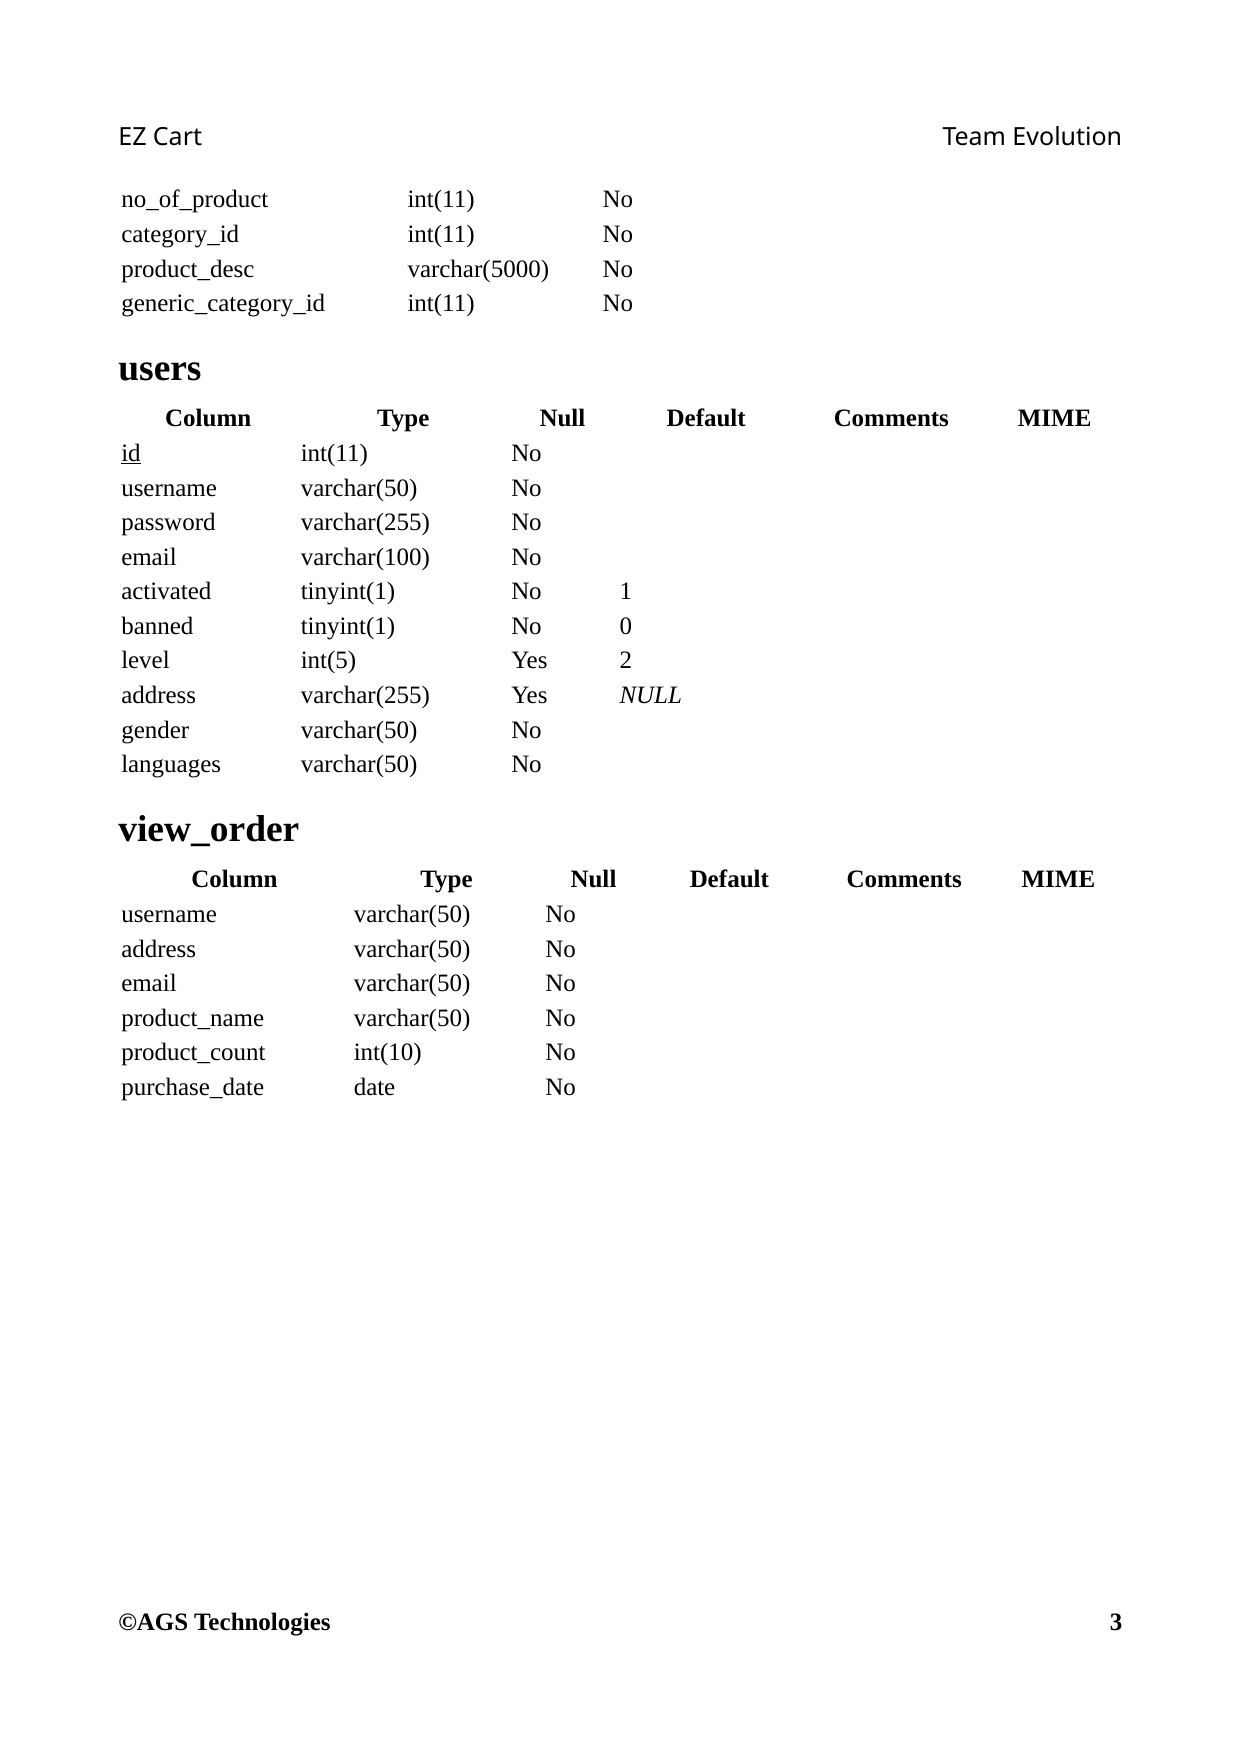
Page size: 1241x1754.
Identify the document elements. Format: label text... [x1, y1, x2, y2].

table_cell No [508, 746, 616, 781]
table_cell [994, 1035, 1122, 1069]
table_cell [645, 965, 814, 1000]
table_cell [616, 539, 796, 573]
table_cell tinyint(1) [298, 574, 508, 608]
table_cell No [508, 539, 616, 573]
table_cell id [118, 435, 298, 470]
table_cell No [542, 896, 644, 931]
table_cell varchar(100) [298, 539, 508, 573]
table_cell product_count [118, 1035, 351, 1069]
subtitle users [118, 345, 1122, 388]
table_cell [844, 216, 1007, 251]
table_cell [994, 1069, 1122, 1104]
table_cell varchar(50) [351, 931, 542, 965]
table_cell No [508, 574, 616, 608]
table_cell username [118, 470, 298, 504]
table_cell [692, 216, 844, 251]
table_cell product_desc [118, 251, 404, 285]
table_cell [987, 504, 1122, 539]
table_cell int(11) [298, 435, 508, 470]
table_header Type [351, 862, 542, 896]
table_cell varchar(50) [298, 470, 508, 504]
table_cell [796, 504, 987, 539]
table_cell varchar(50) [351, 1000, 542, 1034]
table_cell No [600, 182, 692, 216]
table_cell int(11) [404, 216, 599, 251]
table_cell [1007, 251, 1122, 285]
table_cell [616, 746, 796, 781]
table_cell [645, 1069, 814, 1104]
table_cell languages [118, 746, 298, 781]
table_cell No [542, 965, 644, 1000]
table_cell [616, 504, 796, 539]
table_cell No [600, 285, 692, 320]
table_cell [994, 931, 1122, 965]
table_cell activated [118, 574, 298, 608]
table_cell int(5) [298, 643, 508, 677]
table_cell no_of_product [118, 182, 404, 216]
table_cell Yes [508, 643, 616, 677]
table_cell [1007, 285, 1122, 320]
table_header Comments [814, 862, 994, 896]
table_cell password [118, 504, 298, 539]
table_cell address [118, 677, 298, 712]
table_cell [814, 1000, 994, 1034]
table_header Column [118, 401, 298, 435]
table_cell [987, 712, 1122, 746]
table_cell 1 [616, 574, 796, 608]
table_cell [987, 539, 1122, 573]
table_cell [796, 539, 987, 573]
table_cell [814, 1035, 994, 1069]
table_cell No [542, 1000, 644, 1034]
table_cell varchar(50) [351, 965, 542, 1000]
table_cell [844, 251, 1007, 285]
table_cell varchar(50) [351, 896, 542, 931]
table_cell product_name [118, 1000, 351, 1034]
table_cell No [508, 435, 616, 470]
table_cell No [508, 712, 616, 746]
table_cell [987, 470, 1122, 504]
table_cell email [118, 965, 351, 1000]
table_cell varchar(255) [298, 504, 508, 539]
table_cell [987, 643, 1122, 677]
table_cell [987, 435, 1122, 470]
table_cell 0 [616, 608, 796, 643]
table_cell No [542, 1035, 644, 1069]
table_cell No [600, 216, 692, 251]
table_cell No [508, 504, 616, 539]
table_cell username [118, 896, 351, 931]
table_cell [796, 712, 987, 746]
table_cell date [351, 1069, 542, 1104]
table_cell [994, 896, 1122, 931]
table_cell tinyint(1) [298, 608, 508, 643]
table_cell varchar(255) [298, 677, 508, 712]
table_cell [1007, 216, 1122, 251]
table_cell [1007, 182, 1122, 216]
table_cell [692, 285, 844, 320]
table_cell email [118, 539, 298, 573]
table_cell level [118, 643, 298, 677]
table_cell No [542, 931, 644, 965]
table_cell [994, 1000, 1122, 1034]
table_cell generic_category_id [118, 285, 404, 320]
table_cell [844, 285, 1007, 320]
table_cell No [508, 608, 616, 643]
table_cell varchar(5000) [404, 251, 599, 285]
table_cell varchar(50) [298, 712, 508, 746]
table_cell [987, 574, 1122, 608]
table_cell [814, 1069, 994, 1104]
table_cell [987, 608, 1122, 643]
table_cell Yes [508, 677, 616, 712]
table_cell [692, 251, 844, 285]
table_cell [796, 608, 987, 643]
table_cell [994, 965, 1122, 1000]
table_cell NULL [616, 677, 796, 712]
table_cell No [600, 251, 692, 285]
table_cell int(11) [404, 182, 599, 216]
subtitle view_order [118, 806, 1122, 849]
table_cell [692, 182, 844, 216]
table_cell varchar(50) [298, 746, 508, 781]
table_cell int(11) [404, 285, 599, 320]
table_cell gender [118, 712, 298, 746]
table_cell category_id [118, 216, 404, 251]
table_header MIME [994, 862, 1122, 896]
table_cell [814, 896, 994, 931]
table_cell [796, 746, 987, 781]
table_header Null [508, 401, 616, 435]
table_header Default [616, 401, 796, 435]
table_cell [796, 574, 987, 608]
table_cell [645, 896, 814, 931]
table_header Type [298, 401, 508, 435]
table_cell banned [118, 608, 298, 643]
table_cell int(10) [351, 1035, 542, 1069]
table_header Comments [796, 401, 987, 435]
table_cell [814, 931, 994, 965]
table_cell [616, 712, 796, 746]
table_cell [645, 1035, 814, 1069]
table_cell No [542, 1069, 644, 1104]
table_cell [616, 470, 796, 504]
table_cell 2 [616, 643, 796, 677]
table_cell [645, 1000, 814, 1034]
table_cell No [508, 470, 616, 504]
table_cell [796, 643, 987, 677]
table_cell [844, 182, 1007, 216]
table_header Column [118, 862, 351, 896]
table_cell [796, 435, 987, 470]
table_header MIME [987, 401, 1122, 435]
table_cell address [118, 931, 351, 965]
table_cell [796, 470, 987, 504]
table_header Default [645, 862, 814, 896]
table_cell purchase_date [118, 1069, 351, 1104]
table_cell [987, 677, 1122, 712]
table_cell [645, 931, 814, 965]
table_cell [987, 746, 1122, 781]
table_cell [814, 965, 994, 1000]
table_header Null [542, 862, 644, 896]
table_cell [616, 435, 796, 470]
table_cell [796, 677, 987, 712]
